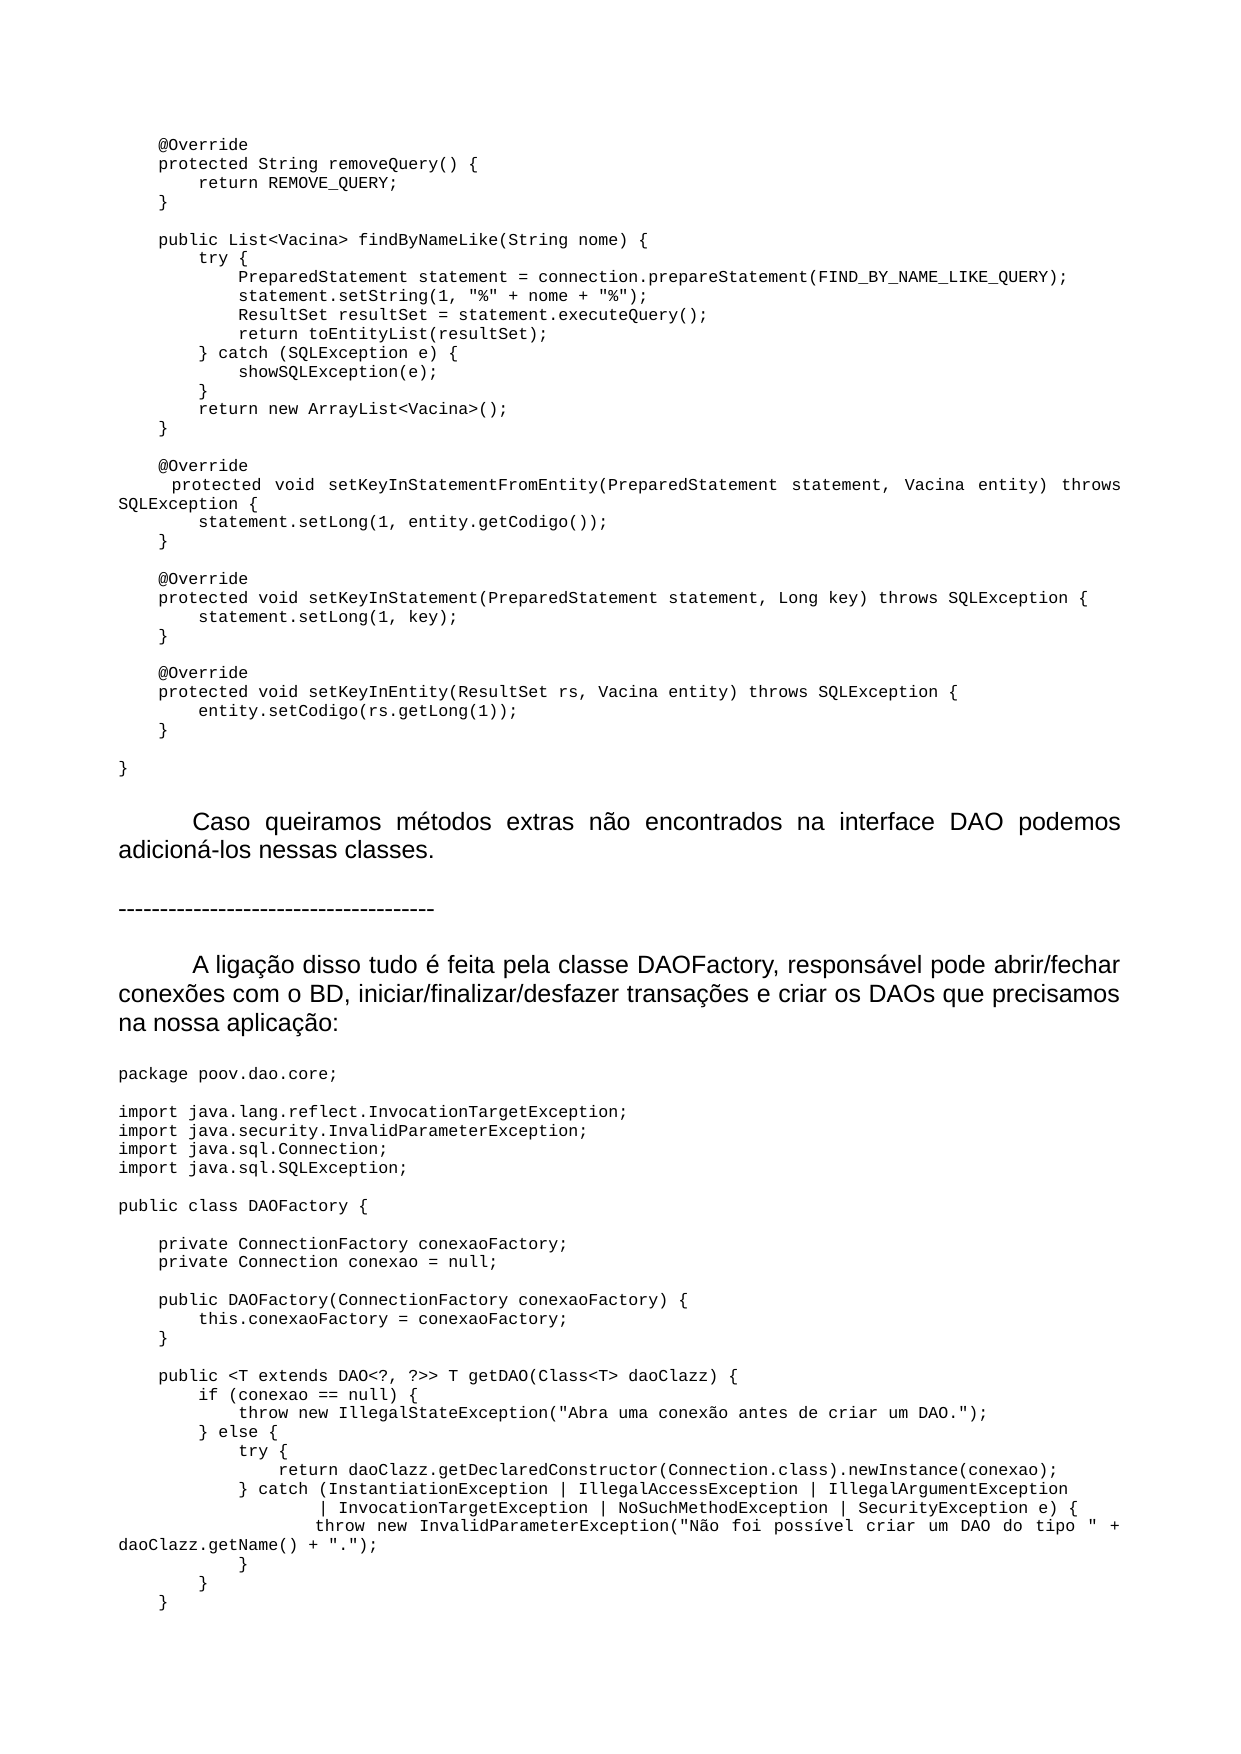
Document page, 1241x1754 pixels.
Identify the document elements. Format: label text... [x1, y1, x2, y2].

text showSQLException(e); [118, 363, 1122, 382]
text @Override [118, 137, 1122, 156]
text A ligação disso tudo é feita pela classe DAOFactory, responsável pode abrir/fechar conexões com o BD, iniciar/finalizar/desfazer transações e criar os DAOs que precisamos na nossa aplicação: [118, 951, 1122, 1037]
text private Connection conexao = null; [118, 1254, 1122, 1273]
text } [118, 759, 1122, 778]
text if (conexao == null) { [118, 1386, 1122, 1405]
text throw new InvalidParameterException("Não foi possível criar um DAO do tipo " + daoClazz.getName() + "."); [118, 1518, 1122, 1556]
text } [118, 627, 1122, 646]
text protected void setKeyInStatementFromEntity(PreparedStatement statement, Vacina entity) throws SQLException { [118, 476, 1122, 514]
text return daoClazz.getDeclaredConstructor(Connection.class).newInstance(conexao); [118, 1461, 1122, 1480]
text } [118, 382, 1122, 401]
text -------------------------------------- [118, 893, 1122, 922]
text } [118, 1593, 1122, 1612]
text public class DAOFactory { [118, 1197, 1122, 1216]
text } [118, 1329, 1122, 1348]
text try { [118, 1443, 1122, 1461]
text } catch (InstantiationException | IllegalAccessException | IllegalArgumentException [118, 1480, 1122, 1499]
text import java.lang.reflect.InvocationTargetException; [118, 1103, 1122, 1122]
text statement.setString(1, "%" + nome + "%"); [118, 288, 1122, 307]
text entity.setCodigo(rs.getLong(1)); [118, 703, 1122, 721]
text PreparedStatement statement = connection.prepareStatement(FIND_BY_NAME_LIKE_QUERY); [118, 269, 1122, 288]
text protected void setKeyInStatement(PreparedStatement statement, Long key) throws SQLException { [118, 589, 1122, 608]
text Caso queiramos métodos extras não encontrados na interface DAO podemos adicioná-los nessas classes. [118, 807, 1122, 864]
text return toEntityList(resultSet); [118, 326, 1122, 344]
text ResultSet resultSet = statement.executeQuery(); [118, 307, 1122, 326]
text import java.sql.Connection; [118, 1141, 1122, 1160]
text @Override [118, 571, 1122, 589]
text protected void setKeyInEntity(ResultSet rs, Vacina entity) throws SQLException { [118, 684, 1122, 703]
text return new ArrayList<Vacina>(); [118, 401, 1122, 420]
text private ConnectionFactory conexaoFactory; [118, 1235, 1122, 1254]
text protected String removeQuery() { [118, 156, 1122, 175]
text } [118, 721, 1122, 740]
text public DAOFactory(ConnectionFactory conexaoFactory) { [118, 1292, 1122, 1311]
text this.conexaoFactory = conexaoFactory; [118, 1311, 1122, 1329]
text import java.sql.SQLException; [118, 1160, 1122, 1179]
text | InvocationTargetException | NoSuchMethodException | SecurityException e) { [118, 1499, 1122, 1518]
text } [118, 193, 1122, 212]
text statement.setLong(1, key); [118, 608, 1122, 627]
text } [118, 1556, 1122, 1574]
text public List<Vacina> findByNameLike(String nome) { [118, 231, 1122, 250]
text return REMOVE_QUERY; [118, 175, 1122, 193]
text public <T extends DAO<?, ?>> T getDAO(Class<T> daoClazz) { [118, 1367, 1122, 1386]
text package poov.dao.core; [118, 1066, 1122, 1084]
text } [118, 533, 1122, 552]
text @Override [118, 457, 1122, 476]
text import java.security.InvalidParameterException; [118, 1122, 1122, 1141]
text statement.setLong(1, entity.getCodigo()); [118, 514, 1122, 533]
text throw new IllegalStateException("Abra uma conexão antes de criar um DAO."); [118, 1405, 1122, 1424]
text try { [118, 250, 1122, 269]
text } [118, 420, 1122, 439]
text @Override [118, 665, 1122, 684]
text } catch (SQLException e) { [118, 344, 1122, 363]
text } else { [118, 1424, 1122, 1443]
text } [118, 1574, 1122, 1593]
